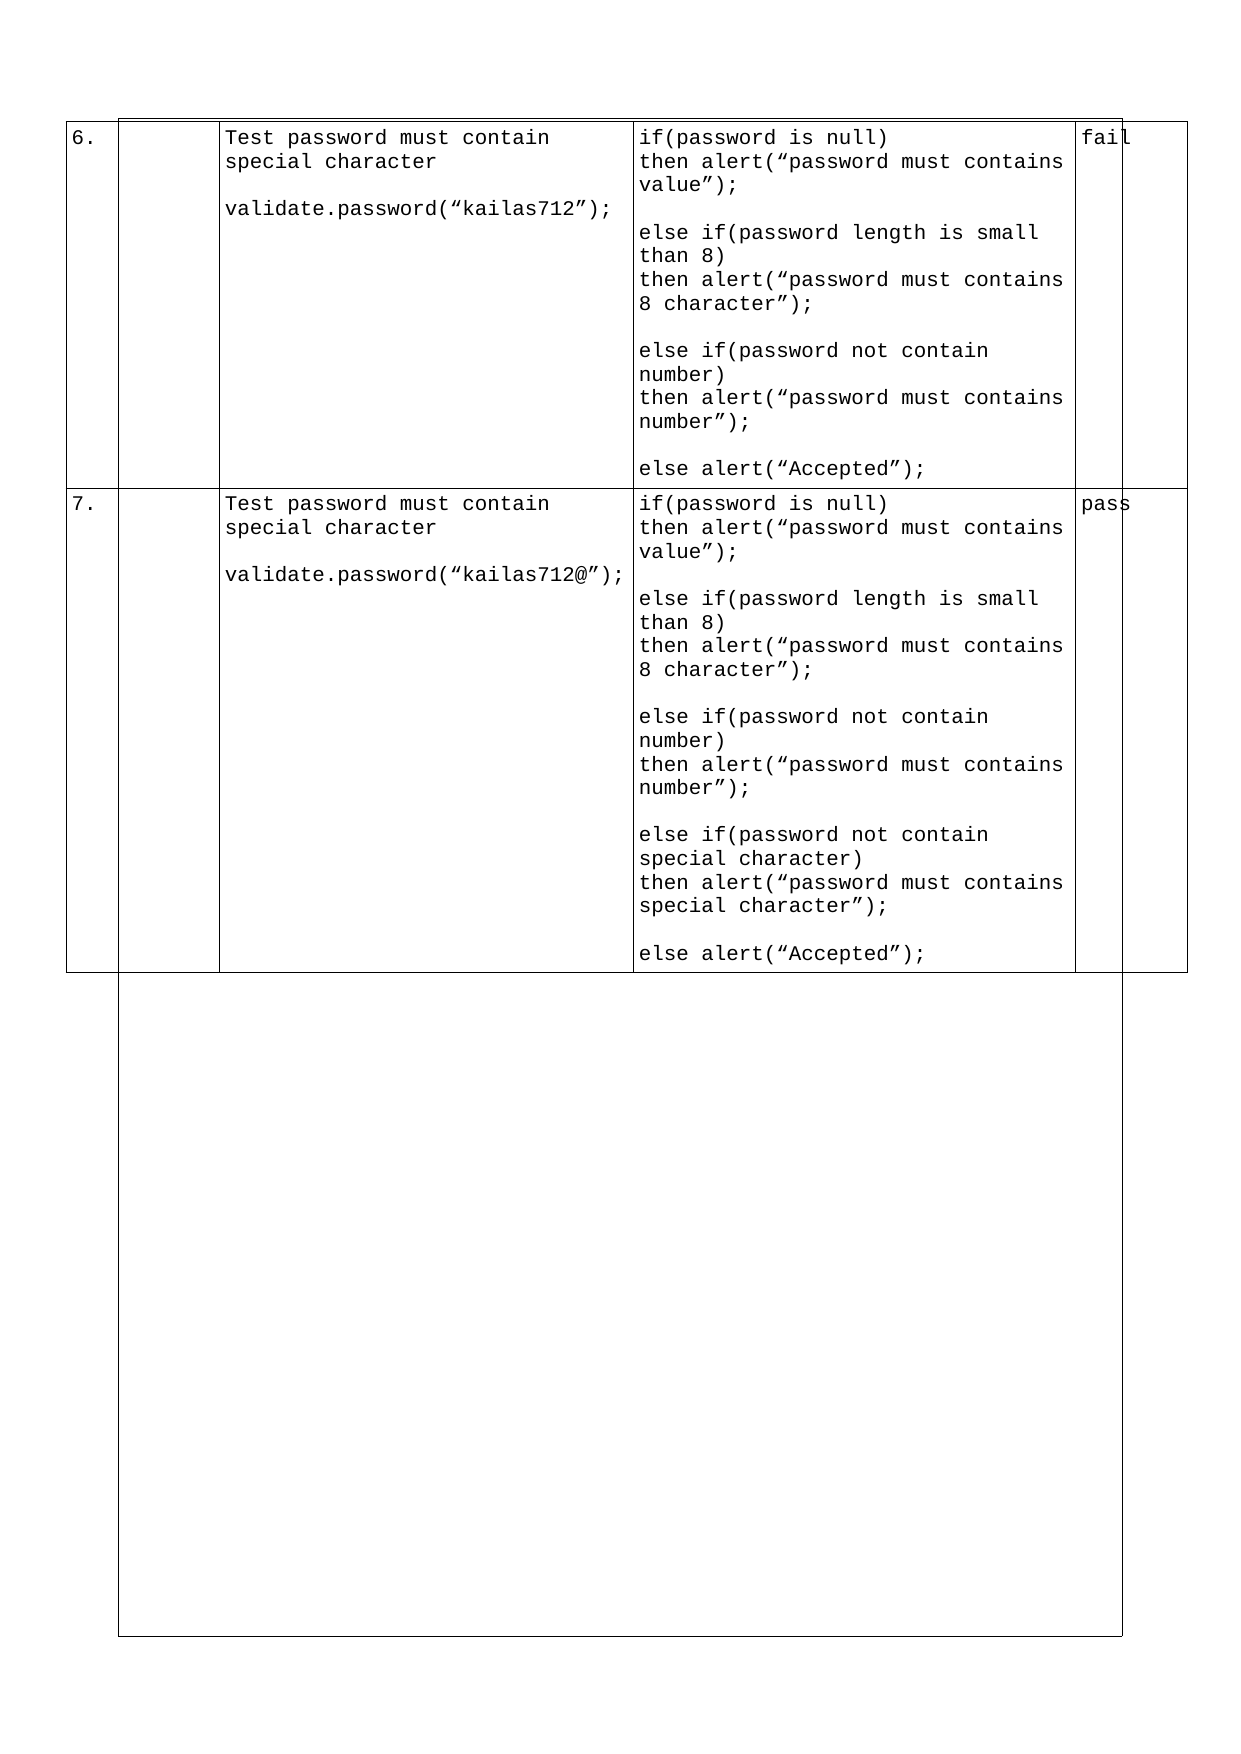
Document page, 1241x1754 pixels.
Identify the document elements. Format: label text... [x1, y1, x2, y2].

table_cell if(password is null) then alert(“password must contains value”); else if(password length is small than 8) then alert(“password must contains 8 character”); else if(password not contain number) then alert(“password must contains number”); else alert(“Accepted”); [634, 122, 1075, 488]
table_cell 7. [67, 489, 118, 972]
table_cell fail [1076, 122, 1122, 488]
table_cell pass [1076, 489, 1122, 972]
table_cell Test password must contain special character validate.password(“kailas712”); [220, 122, 633, 488]
table_cell fail [1123, 122, 1187, 488]
table_cell [119, 122, 219, 488]
table_cell 6. [67, 122, 118, 488]
table_cell if(password is null) then alert(“password must contains value”); else if(password length is small than 8) then alert(“password must contains 8 character”); else if(password not contain number) then alert(“password must contains number”); else if(password not contain special character) then alert(“password must contains special character”); else alert(“Accepted”); [634, 489, 1075, 972]
table_cell pass [1123, 489, 1187, 972]
table_cell [119, 489, 219, 972]
table_cell Test password must contain special character validate.password(“kailas712@”); [220, 489, 633, 972]
